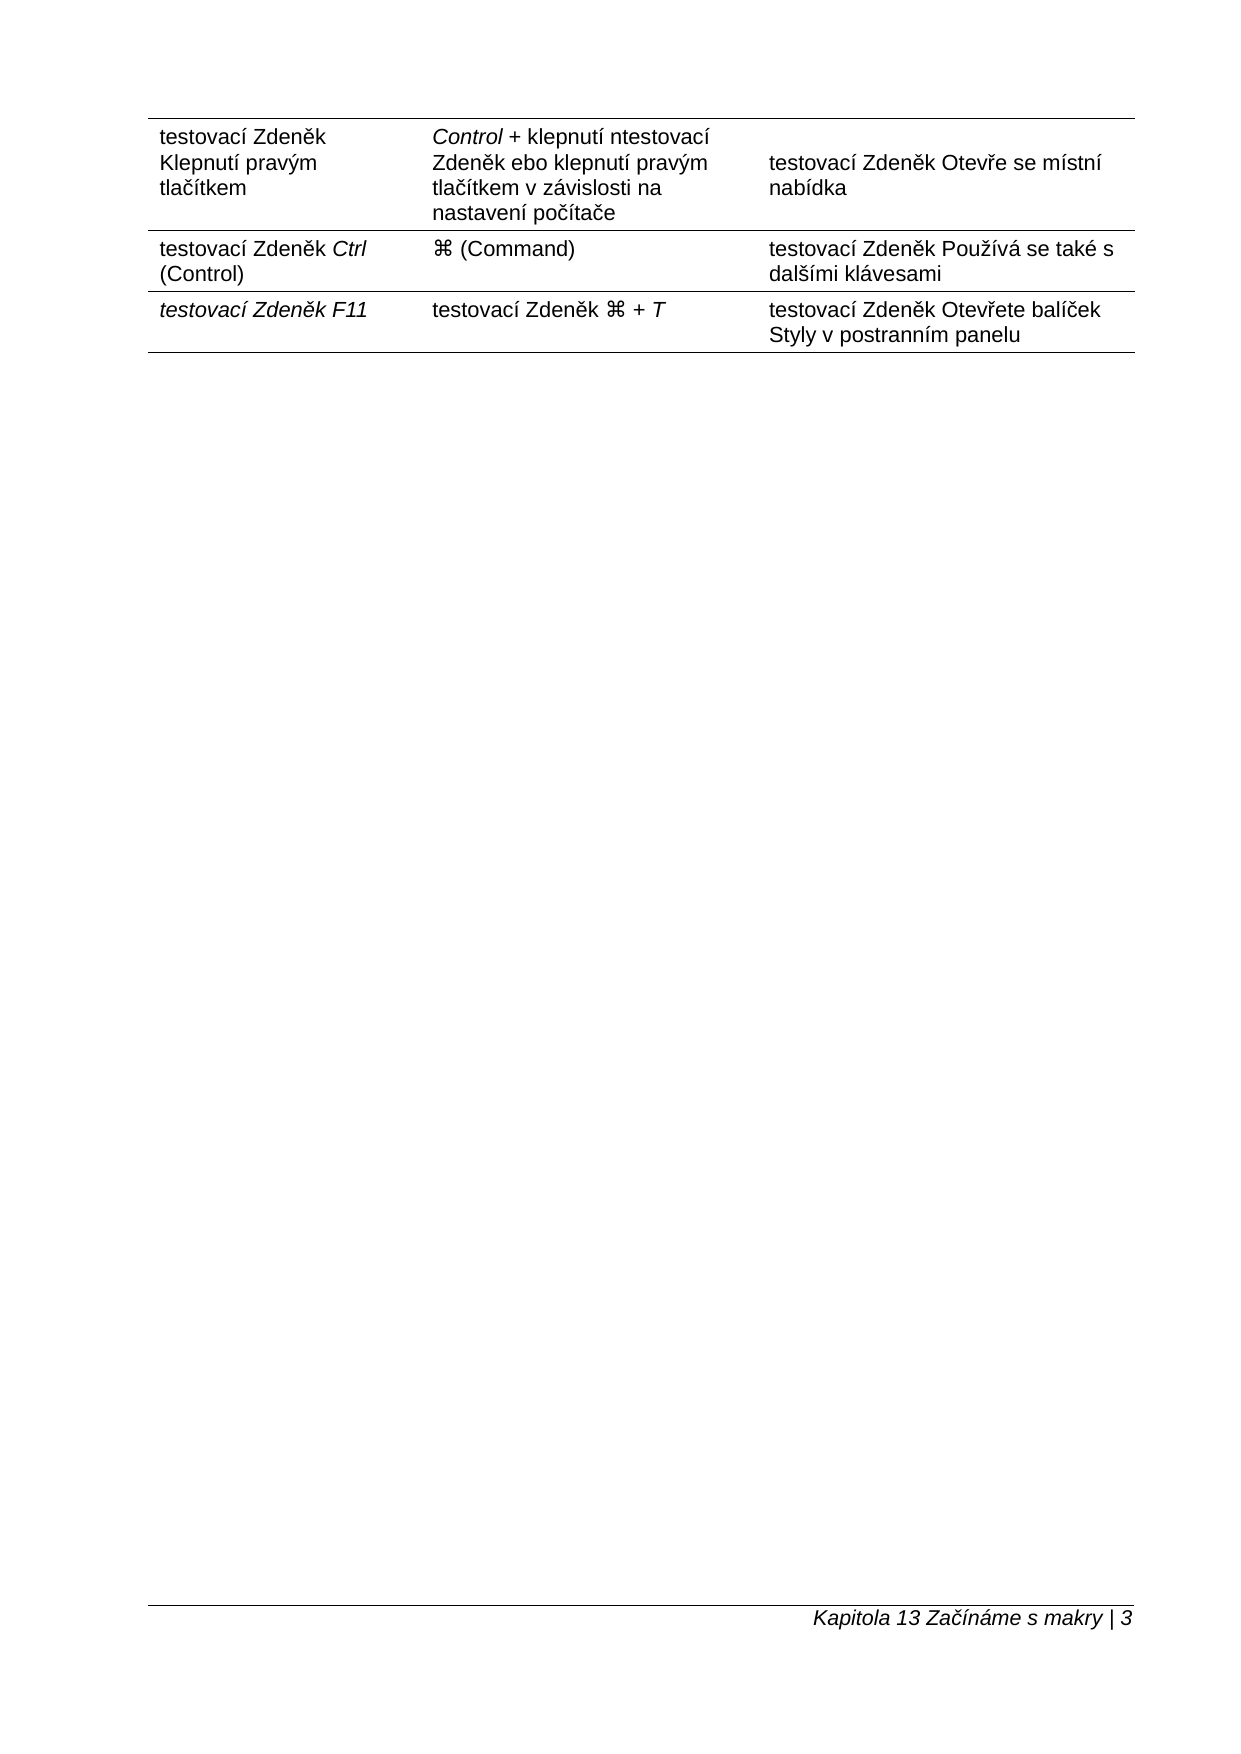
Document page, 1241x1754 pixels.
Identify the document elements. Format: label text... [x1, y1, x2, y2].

table_cell testovací Zdeněk ⌘ + T [420, 292, 757, 352]
table_cell testovací Zdeněk Otevře se místní nabídka [757, 119, 1135, 230]
table_cell testovací Zdeněk Používá se také s dalšími klávesami [757, 231, 1135, 291]
table_cell ⌘ (Command) [420, 231, 757, 291]
table_cell testovací Zdeněk Klepnutí pravým tlačítkem [148, 119, 420, 230]
table_cell testovací Zdeněk F11 [148, 292, 420, 352]
table_cell testovací Zdeněk Ctrl (Control) [148, 231, 420, 291]
table_cell Control + klepnutí ntestovací Zdeněk ebo klepnutí pravým tlačítkem v závislosti na nastavení počítače [420, 119, 757, 230]
table_cell testovací Zdeněk Otevřete balíček Styly v postranním panelu [757, 292, 1135, 352]
